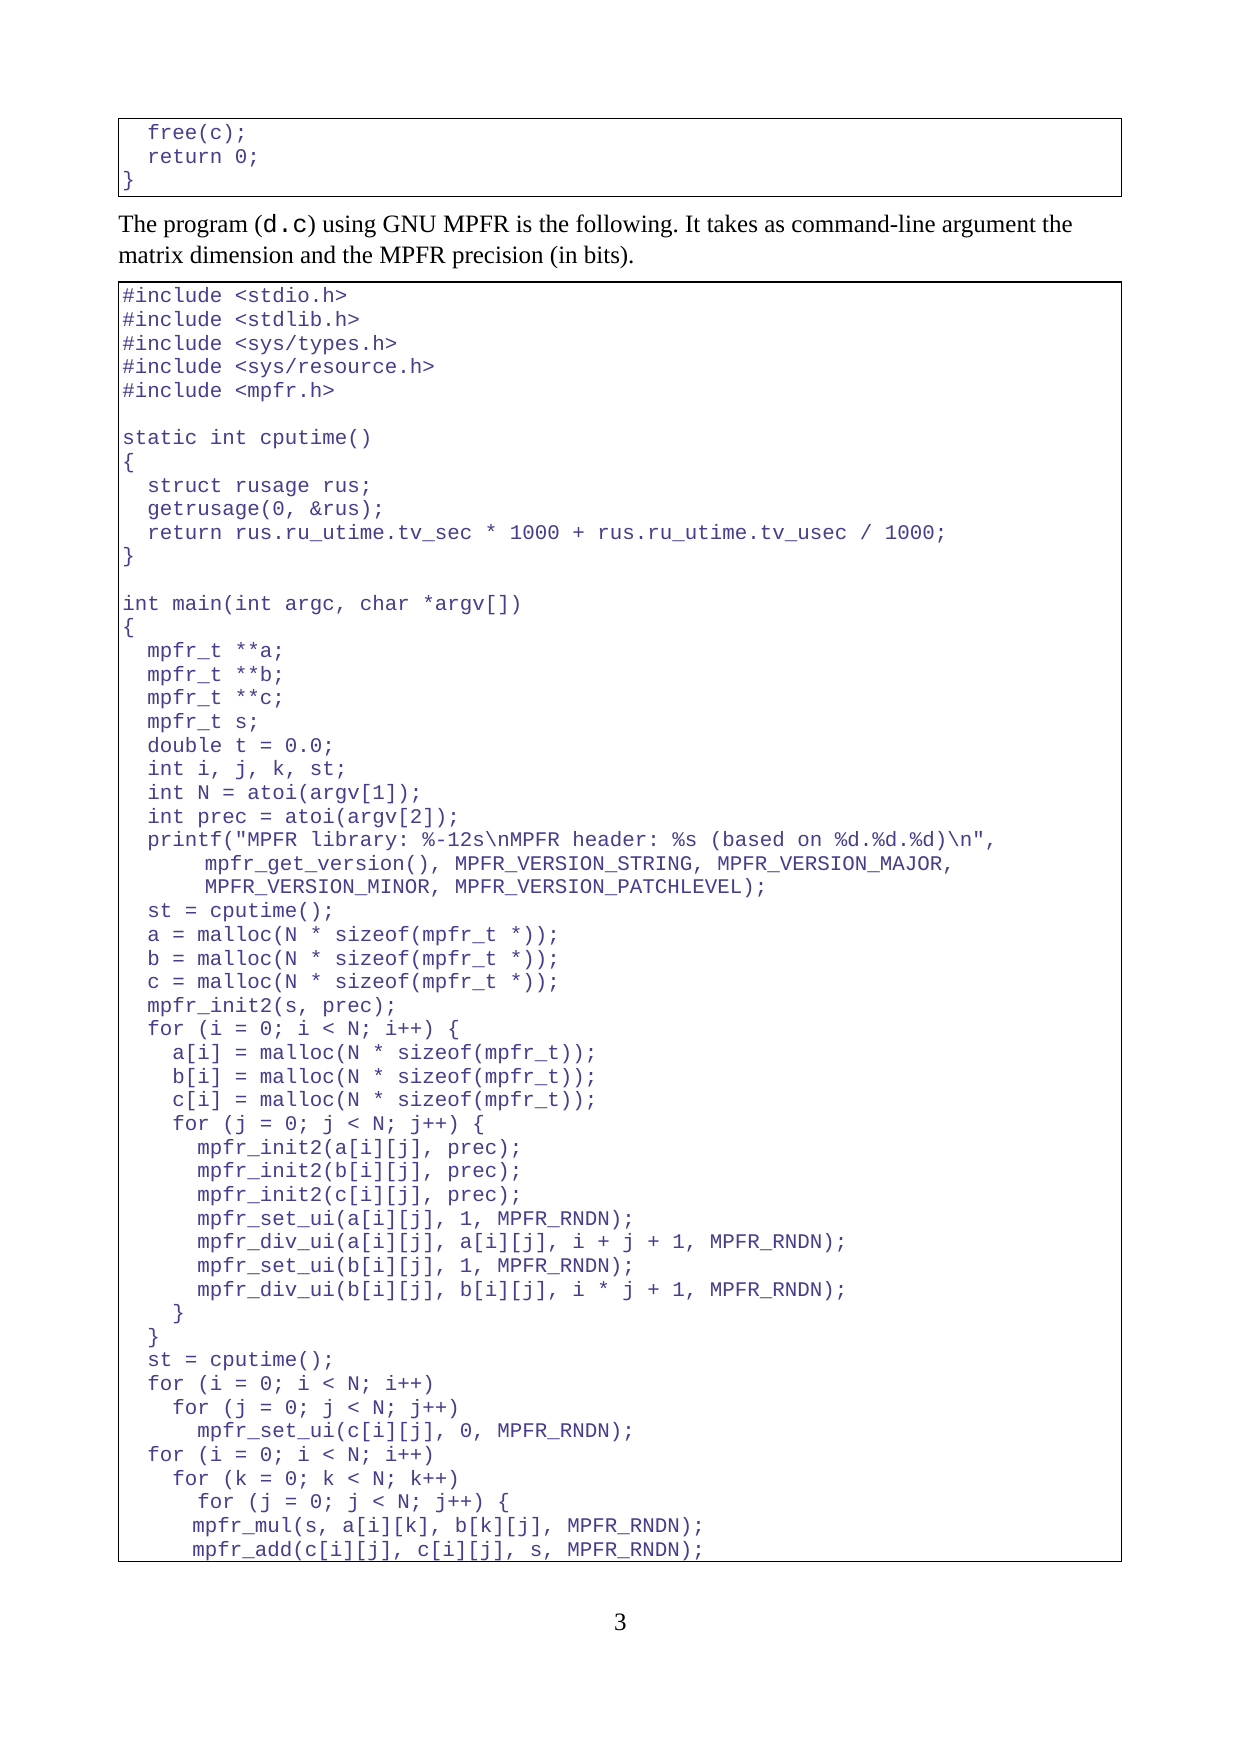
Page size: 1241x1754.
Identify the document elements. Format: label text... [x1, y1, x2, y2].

text mpfr_set_ui(b[i][j], 1, MPFR_RNDN); [119, 1251, 1121, 1274]
text } [119, 1322, 1121, 1346]
text } [119, 542, 1121, 565]
text mpfr_init2(c[i][j], prec); [119, 1180, 1121, 1204]
text mpfr_init2(b[i][j], prec); [119, 1156, 1121, 1180]
text mpfr_t **c; [119, 683, 1121, 707]
text free(c); [119, 119, 1121, 142]
text st = cputime(); [119, 1346, 1121, 1369]
text The program (d.c) using GNU MPFR is the following. It takes as command-line argument the matrix dimension and the MPFR precision (in bits). [118, 209, 1122, 269]
text for (j = 0; j < N; j++) { [119, 1487, 1121, 1511]
text #include <sys/resource.h> [119, 352, 1121, 376]
text c[i] = malloc(N * sizeof(mpfr_t)); [119, 1085, 1121, 1109]
text mpfr_init2(s, prec); [119, 991, 1121, 1014]
text mpfr_mul(s, a[i][k], b[k][j], MPFR_RNDN); [119, 1511, 1121, 1535]
text int main(int argc, char *argv[]) [119, 589, 1121, 612]
text return rus.ru_utime.tv_sec * 1000 + rus.ru_utime.tv_usec / 1000; [119, 518, 1121, 542]
text double t = 0.0; [119, 731, 1121, 754]
text mpfr_div_ui(a[i][j], a[i][j], i + j + 1, MPFR_RNDN); [119, 1227, 1121, 1251]
text { [119, 447, 1121, 471]
text printf("MPFR library: %-12s\nMPFR header: %s (based on %d.%d.%d)\n", [119, 825, 1121, 849]
text mpfr_div_ui(b[i][j], b[i][j], i * j + 1, MPFR_RNDN); [119, 1274, 1121, 1298]
text getrusage(0, &rus); [119, 494, 1121, 518]
text mpfr_t **b; [119, 660, 1121, 683]
text static int cputime() [119, 423, 1121, 447]
text mpfr_set_ui(a[i][j], 1, MPFR_RNDN); [119, 1204, 1121, 1227]
text a = malloc(N * sizeof(mpfr_t *)); [119, 920, 1121, 943]
text return 0; [119, 142, 1121, 165]
text int i, j, k, st; [119, 754, 1121, 778]
text mpfr_add(c[i][j], c[i][j], s, MPFR_RNDN); [119, 1535, 1121, 1561]
text c = malloc(N * sizeof(mpfr_t *)); [119, 967, 1121, 991]
text } [119, 1298, 1121, 1322]
text for (j = 0; j < N; j++) [119, 1393, 1121, 1416]
text for (k = 0; k < N; k++) [119, 1464, 1121, 1487]
text b[i] = malloc(N * sizeof(mpfr_t)); [119, 1062, 1121, 1085]
text for (i = 0; i < N; i++) { [119, 1014, 1121, 1038]
text MPFR_VERSION_MINOR, MPFR_VERSION_PATCHLEVEL); [119, 873, 1121, 896]
text int N = atoi(argv[1]); [119, 778, 1121, 802]
text for (i = 0; i < N; i++) [119, 1440, 1121, 1464]
text b = malloc(N * sizeof(mpfr_t *)); [119, 943, 1121, 967]
text mpfr_init2(a[i][j], prec); [119, 1133, 1121, 1156]
text mpfr_t **a; [119, 636, 1121, 660]
text for (j = 0; j < N; j++) { [119, 1109, 1121, 1133]
text st = cputime(); [119, 896, 1121, 920]
text { [119, 612, 1121, 636]
text #include <mpfr.h> [119, 376, 1121, 400]
text int prec = atoi(argv[2]); [119, 802, 1121, 825]
text #include <stdio.h> [119, 283, 1121, 305]
text #include <sys/types.h> [119, 329, 1121, 352]
text mpfr_t s; [119, 707, 1121, 731]
text a[i] = malloc(N * sizeof(mpfr_t)); [119, 1038, 1121, 1062]
text mpfr_get_version(), MPFR_VERSION_STRING, MPFR_VERSION_MAJOR, [119, 849, 1121, 873]
text #include <stdlib.h> [119, 305, 1121, 329]
text } [119, 165, 1121, 196]
text for (i = 0; i < N; i++) [119, 1369, 1121, 1393]
text mpfr_set_ui(c[i][j], 0, MPFR_RNDN); [119, 1416, 1121, 1440]
text struct rusage rus; [119, 471, 1121, 494]
